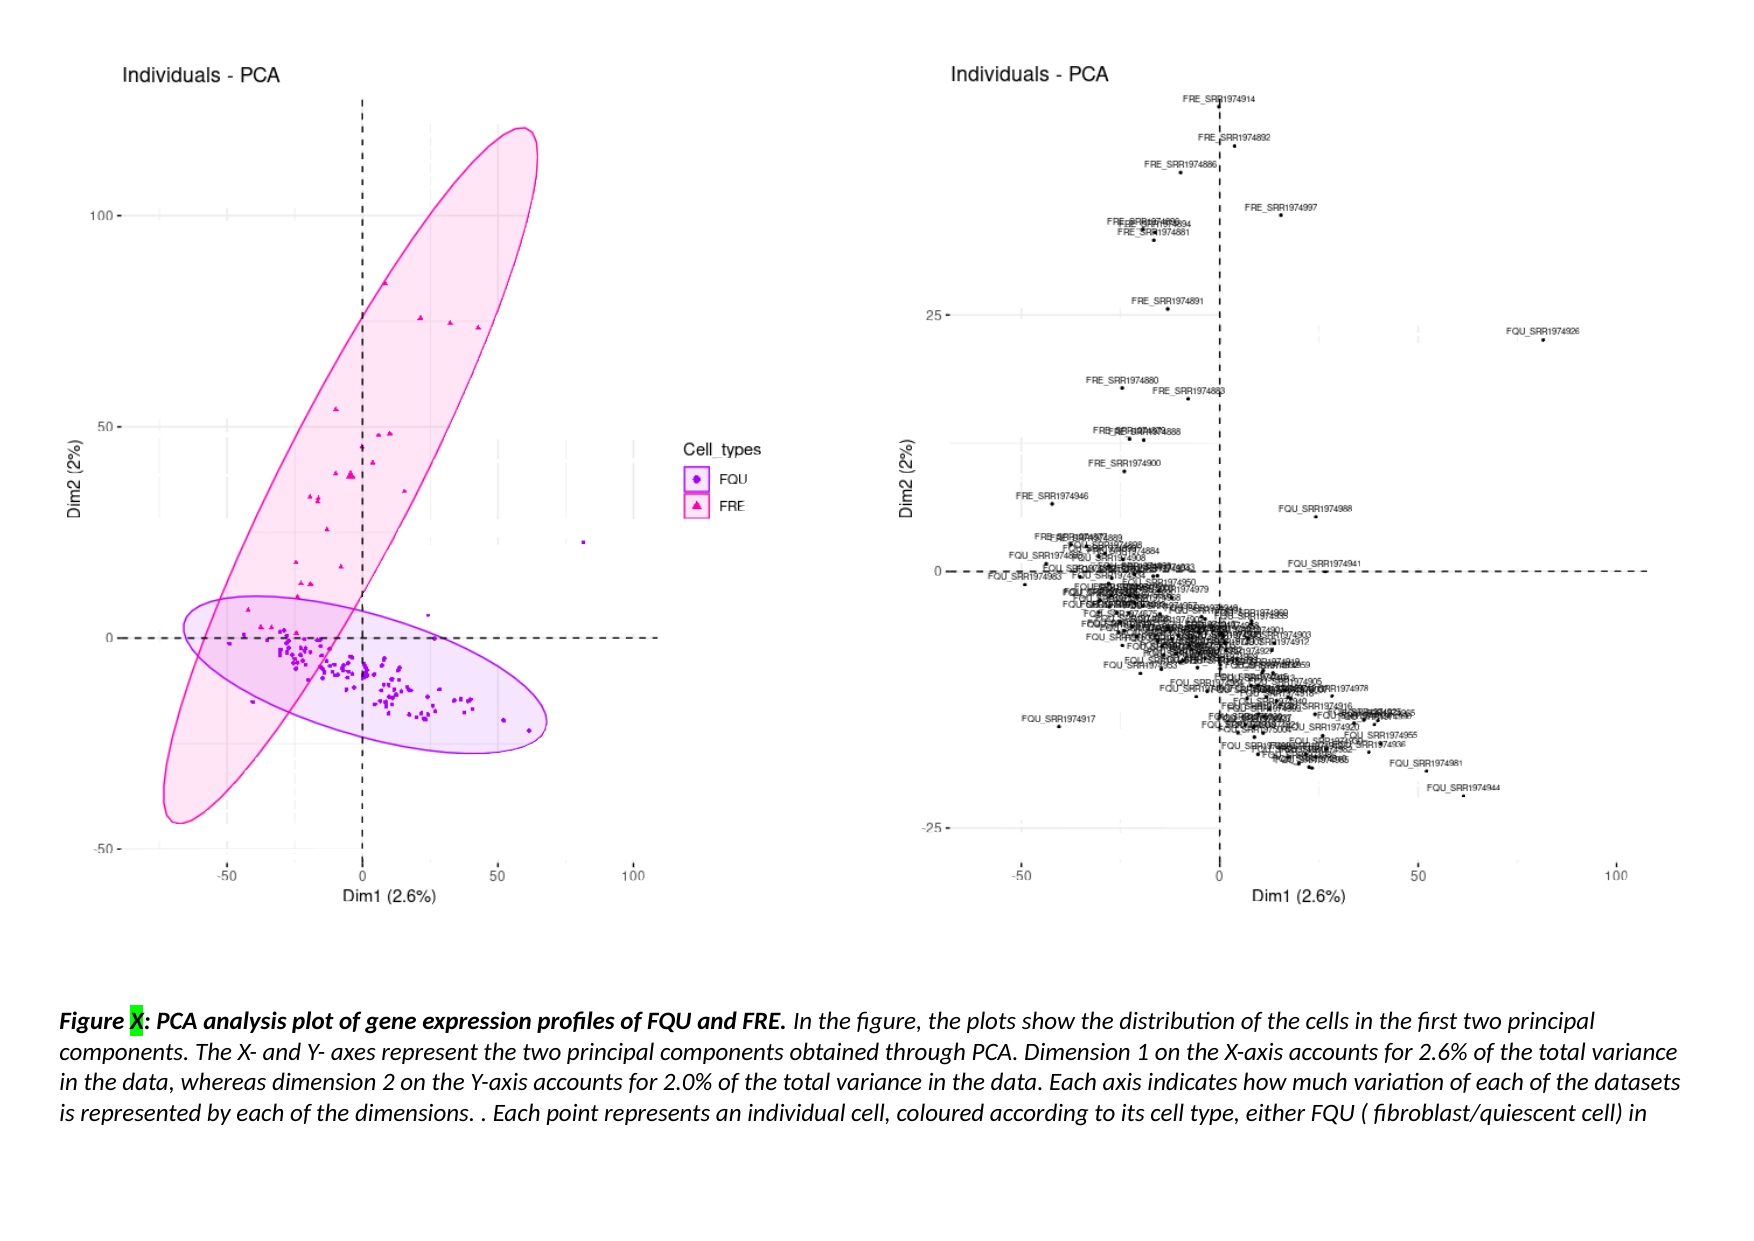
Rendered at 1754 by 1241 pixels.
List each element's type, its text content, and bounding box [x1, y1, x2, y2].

text Figure X: PCA analysis plot of gene expression profiles of FQU and FRE. In the figure, the plots show the distribution of the cells in the first two principal components. The X- and Y- axes represent the two principal components obtained through PCA. Dimension 1 on the X-axis accounts for 2.6% of the total variance in the data, whereas dimension 2 on the Y-axis accounts for 2.0% of the total variance in the data. Each axis indicates how much variation of each of the datasets is represented by each of the dimensions. . Each point represents an individual cell, coloured according to its cell type, either FQU ( fibroblast/quiescent cell) in [59, 1005, 1695, 1127]
